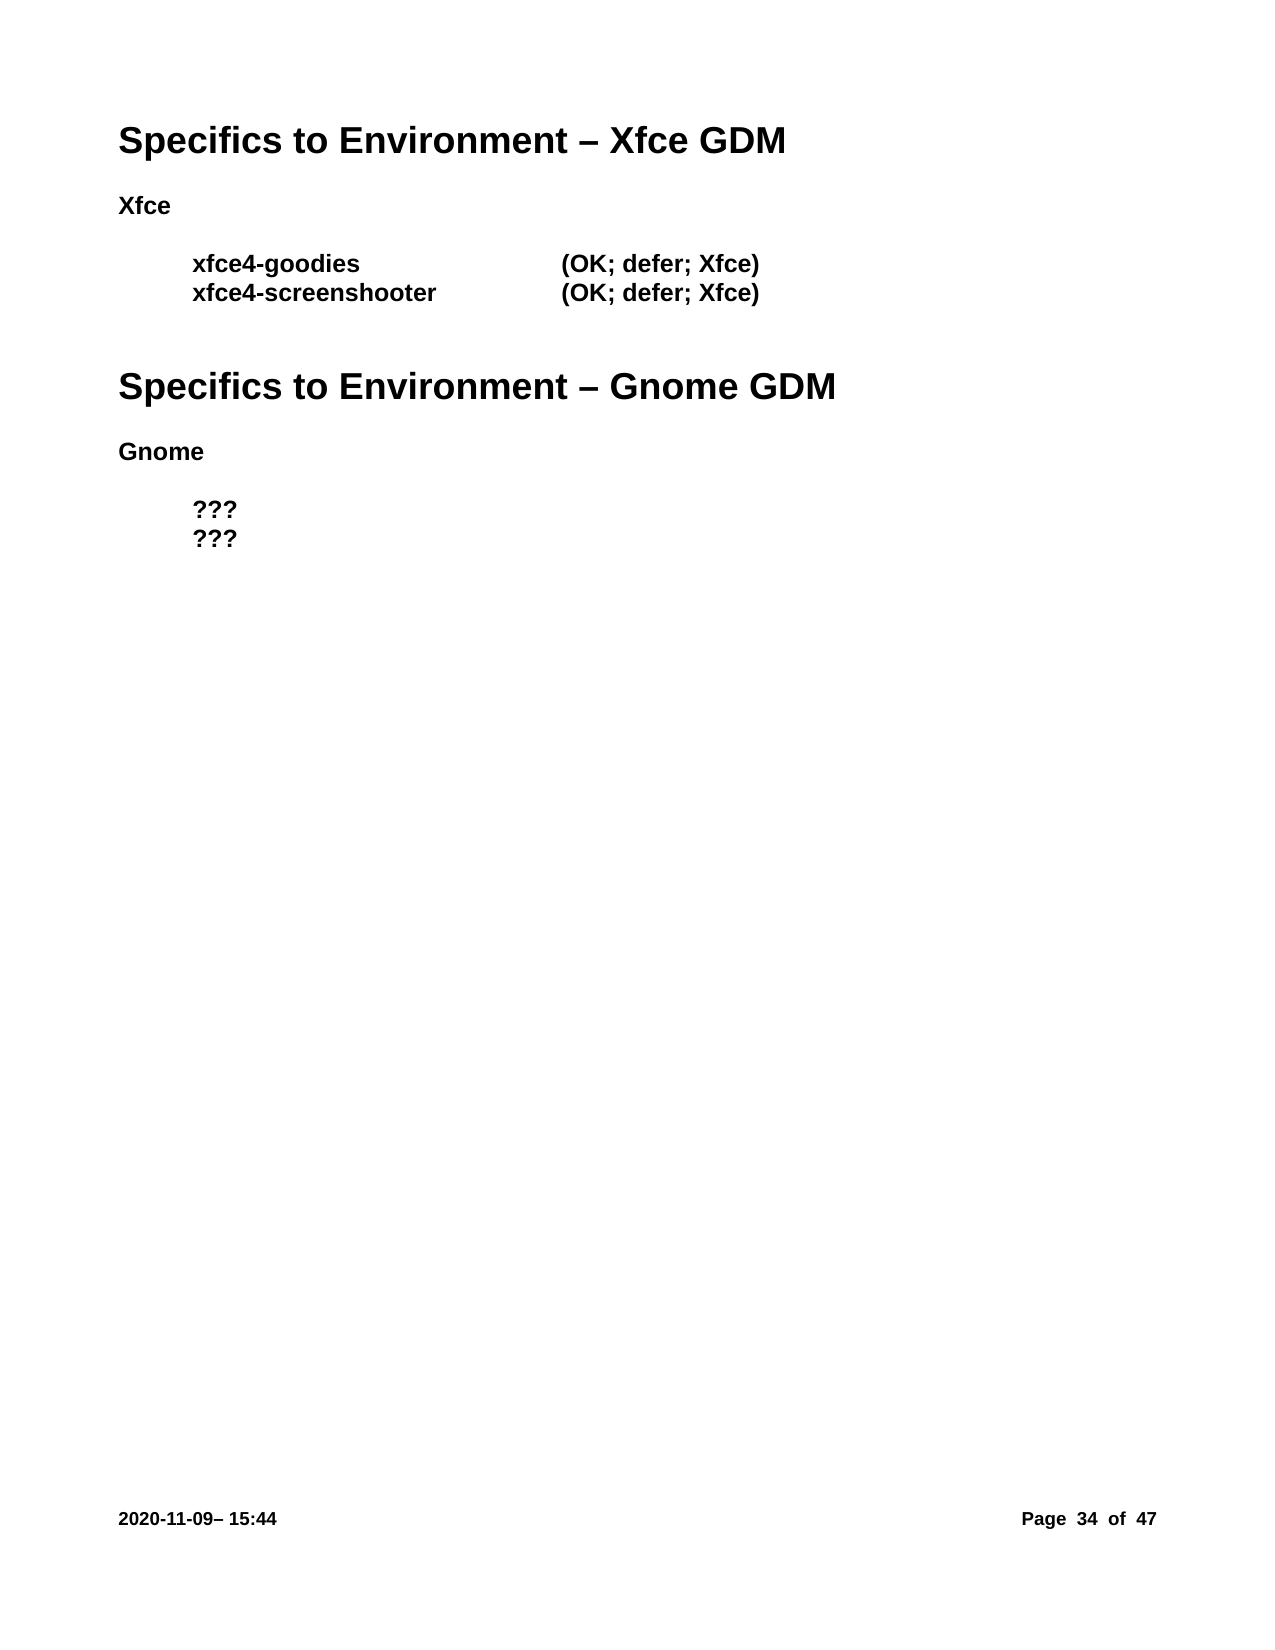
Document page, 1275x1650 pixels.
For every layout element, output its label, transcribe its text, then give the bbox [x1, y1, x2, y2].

text ??? [192, 523, 1157, 552]
text xfce4-screenshooter (OK; defer; Xfce) [192, 278, 1157, 306]
text Xfce [118, 191, 1157, 219]
text ??? [192, 495, 1157, 523]
text Specifics to Environment – Gnome GDM [118, 364, 1157, 407]
text xfce4-goodies (OK; defer; Xfce) [192, 249, 1157, 278]
text Gnome [118, 437, 1157, 465]
text Specifics to Environment – Xfce GDM [118, 118, 1157, 161]
